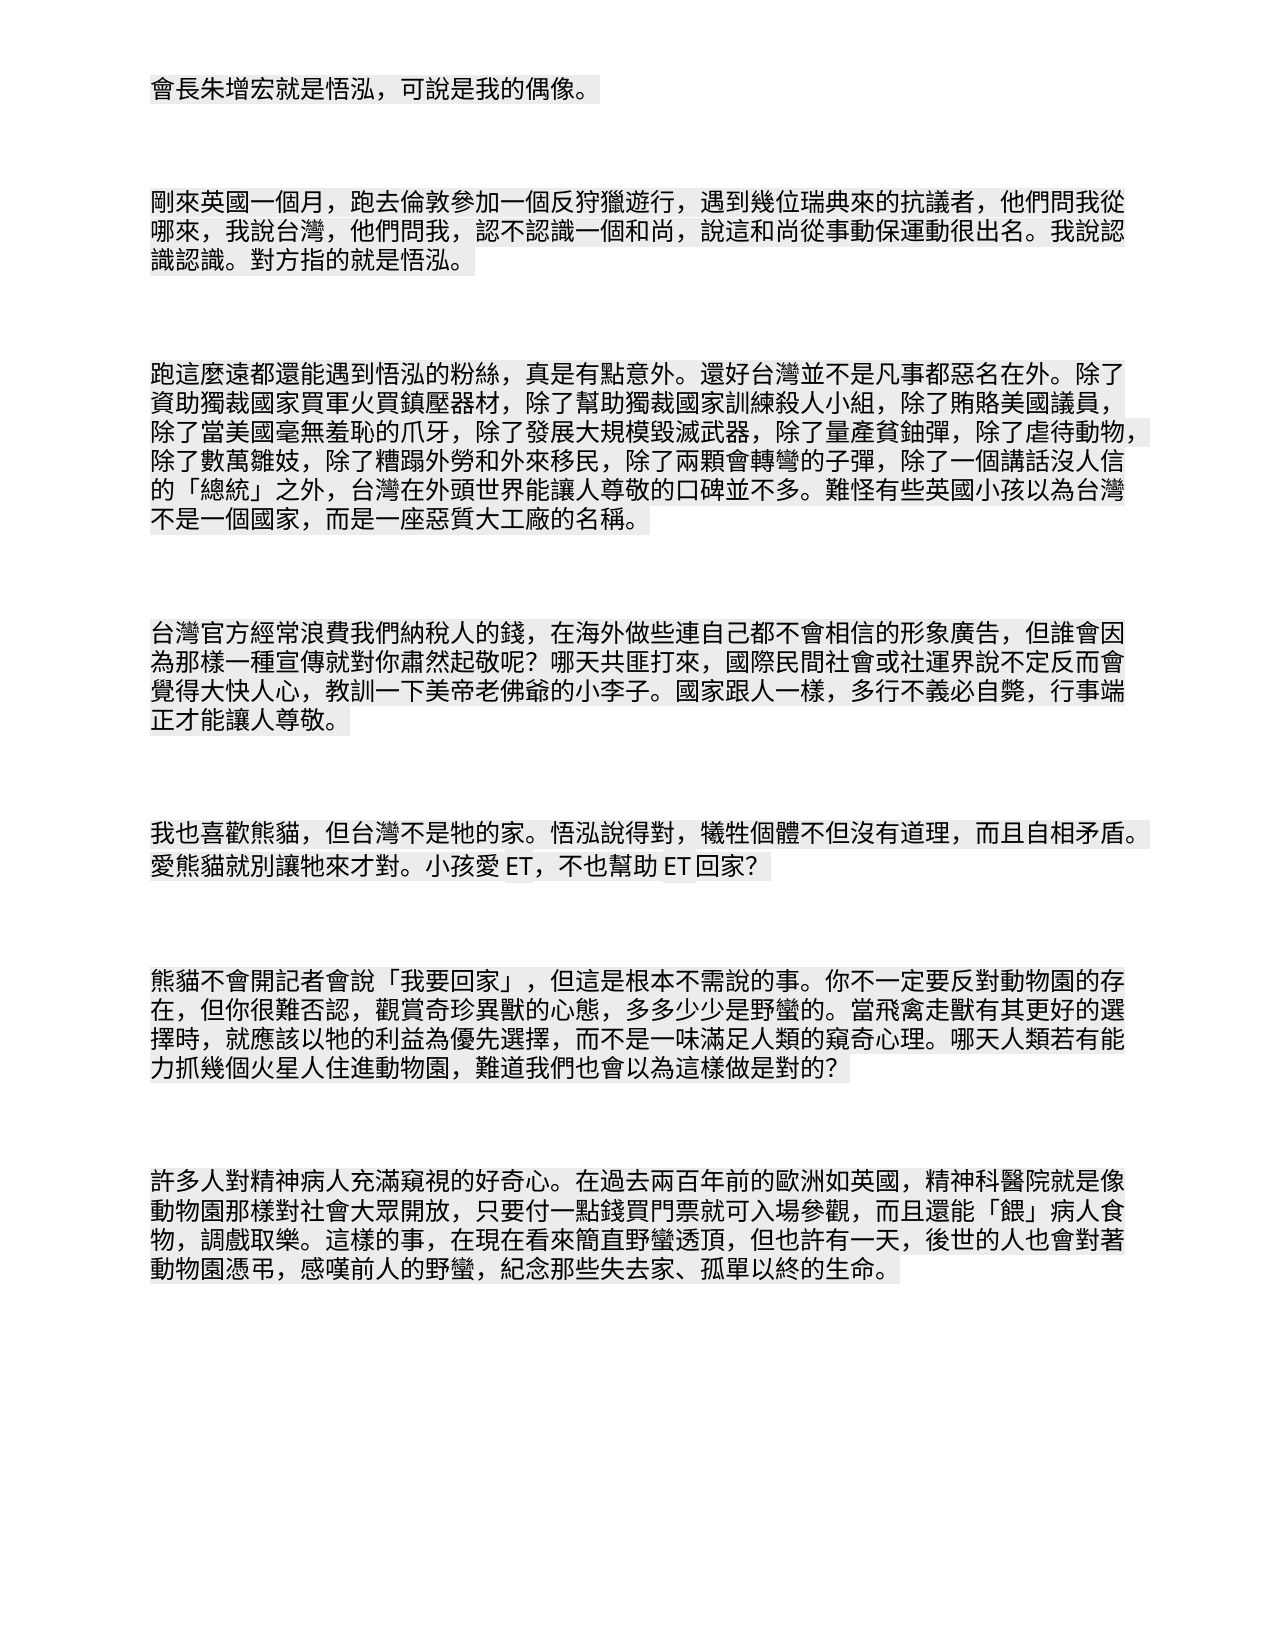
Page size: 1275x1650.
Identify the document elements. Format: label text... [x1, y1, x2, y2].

text 我也喜歡熊貓，但台灣不是牠的家。悟泓說得對，犧牲個體不但沒有道理，而且自相矛盾。愛熊貓就別讓牠來才對。小孩愛ET，不也幫助ET回家？ [150, 819, 1125, 883]
text 跑這麼遠都還能遇到悟泓的粉絲，真是有點意外。還好台灣並不是凡事都惡名在外。除了資助獨裁國家買軍火買鎮壓器材，除了幫助獨裁國家訓練殺人小組，除了賄賂美國議員，除了當美國毫無羞恥的爪牙，除了發展大規模毀滅武器，除了量產貧鈾彈，除了虐待動物，除了數萬雛妓，除了糟蹋外勞和外來移民，除了兩顆會轉彎的子彈，除了一個講話沒人信的「總統」之外，台灣在外頭世界能讓人尊敬的口碑並不多。難怪有些英國小孩以為台灣不是一個國家，而是一座惡質大工廠的名稱。 [150, 360, 1125, 535]
text 台灣官方經常浪費我們納稅人的錢，在海外做些連自己都不會相信的形象廣告，但誰會因為那樣一種宣傳就對你肅然起敬呢？哪天共匪打來，國際民間社會或社運界說不定反而會覺得大快人心，教訓一下美帝老佛爺的小李子。國家跟人一樣，多行不義必自斃，行事端正才能讓人尊敬。 [150, 619, 1125, 736]
text 熊貓不會開記者會說「我要回家」，但這是根本不需說的事。你不一定要反對動物園的存在，但你很難否認，觀賞奇珍異獸的心態，多多少少是野蠻的。當飛禽走獸有其更好的選擇時，就應該以牠的利益為優先選擇，而不是一味滿足人類的窺奇心理。哪天人類若有能力抓幾個火星人住進動物園，難道我們也會以為這樣做是對的？ [150, 967, 1125, 1083]
text 剛來英國一個月，跑去倫敦參加一個反狩獵遊行，遇到幾位瑞典來的抗議者，他們問我從哪來，我說台灣，他們問我，認不認識一個和尚，說這和尚從事動保運動很出名。我說認識認識。對方指的就是悟泓。 [150, 188, 1125, 276]
text 許多人對精神病人充滿窺視的好奇心。在過去兩百年前的歐洲如英國，精神科醫院就是像動物園那樣對社會大眾開放，只要付一點錢買門票就可入場參觀，而且還能「餵」病人食物，調戲取樂。這樣的事，在現在看來簡直野蠻透頂，但也許有一天，後世的人也會對著動物園憑弔，感嘆前人的野蠻，紀念那些失去家、孤單以終的生命。 [150, 1168, 1125, 1284]
text 會長朱增宏就是悟泓，可說是我的偶像。 [150, 75, 1125, 104]
